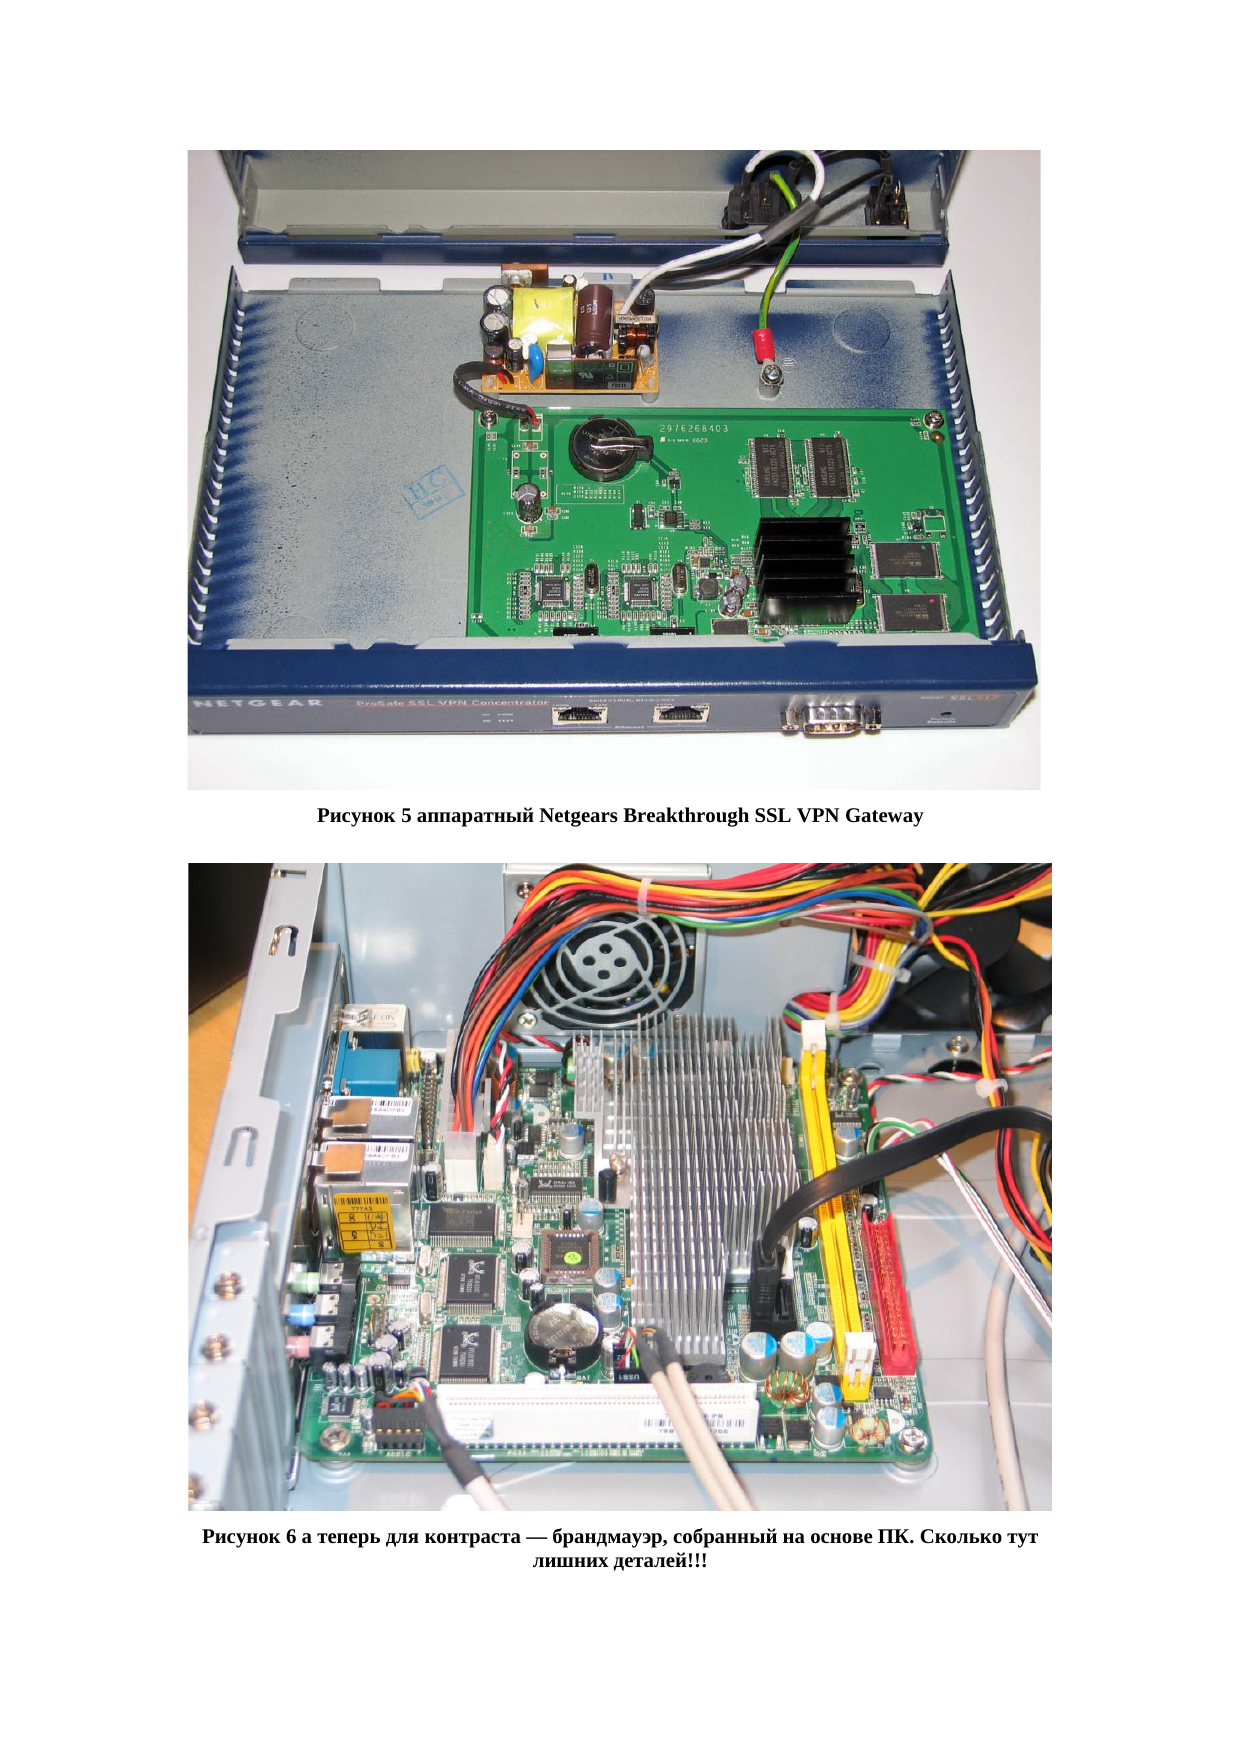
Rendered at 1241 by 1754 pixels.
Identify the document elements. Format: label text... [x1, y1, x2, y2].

picture [188, 863, 1052, 1511]
text Рисунок 6 а теперь для контраста — брандмауэр, собранный на основе ПК. Сколько тут лишних деталей!!! [187, 1523, 1053, 1572]
text Рисунок 5 аппаратный Netgears Breakthrough SSL VPN Gateway [187, 802, 1053, 827]
picture [187, 150, 1041, 790]
